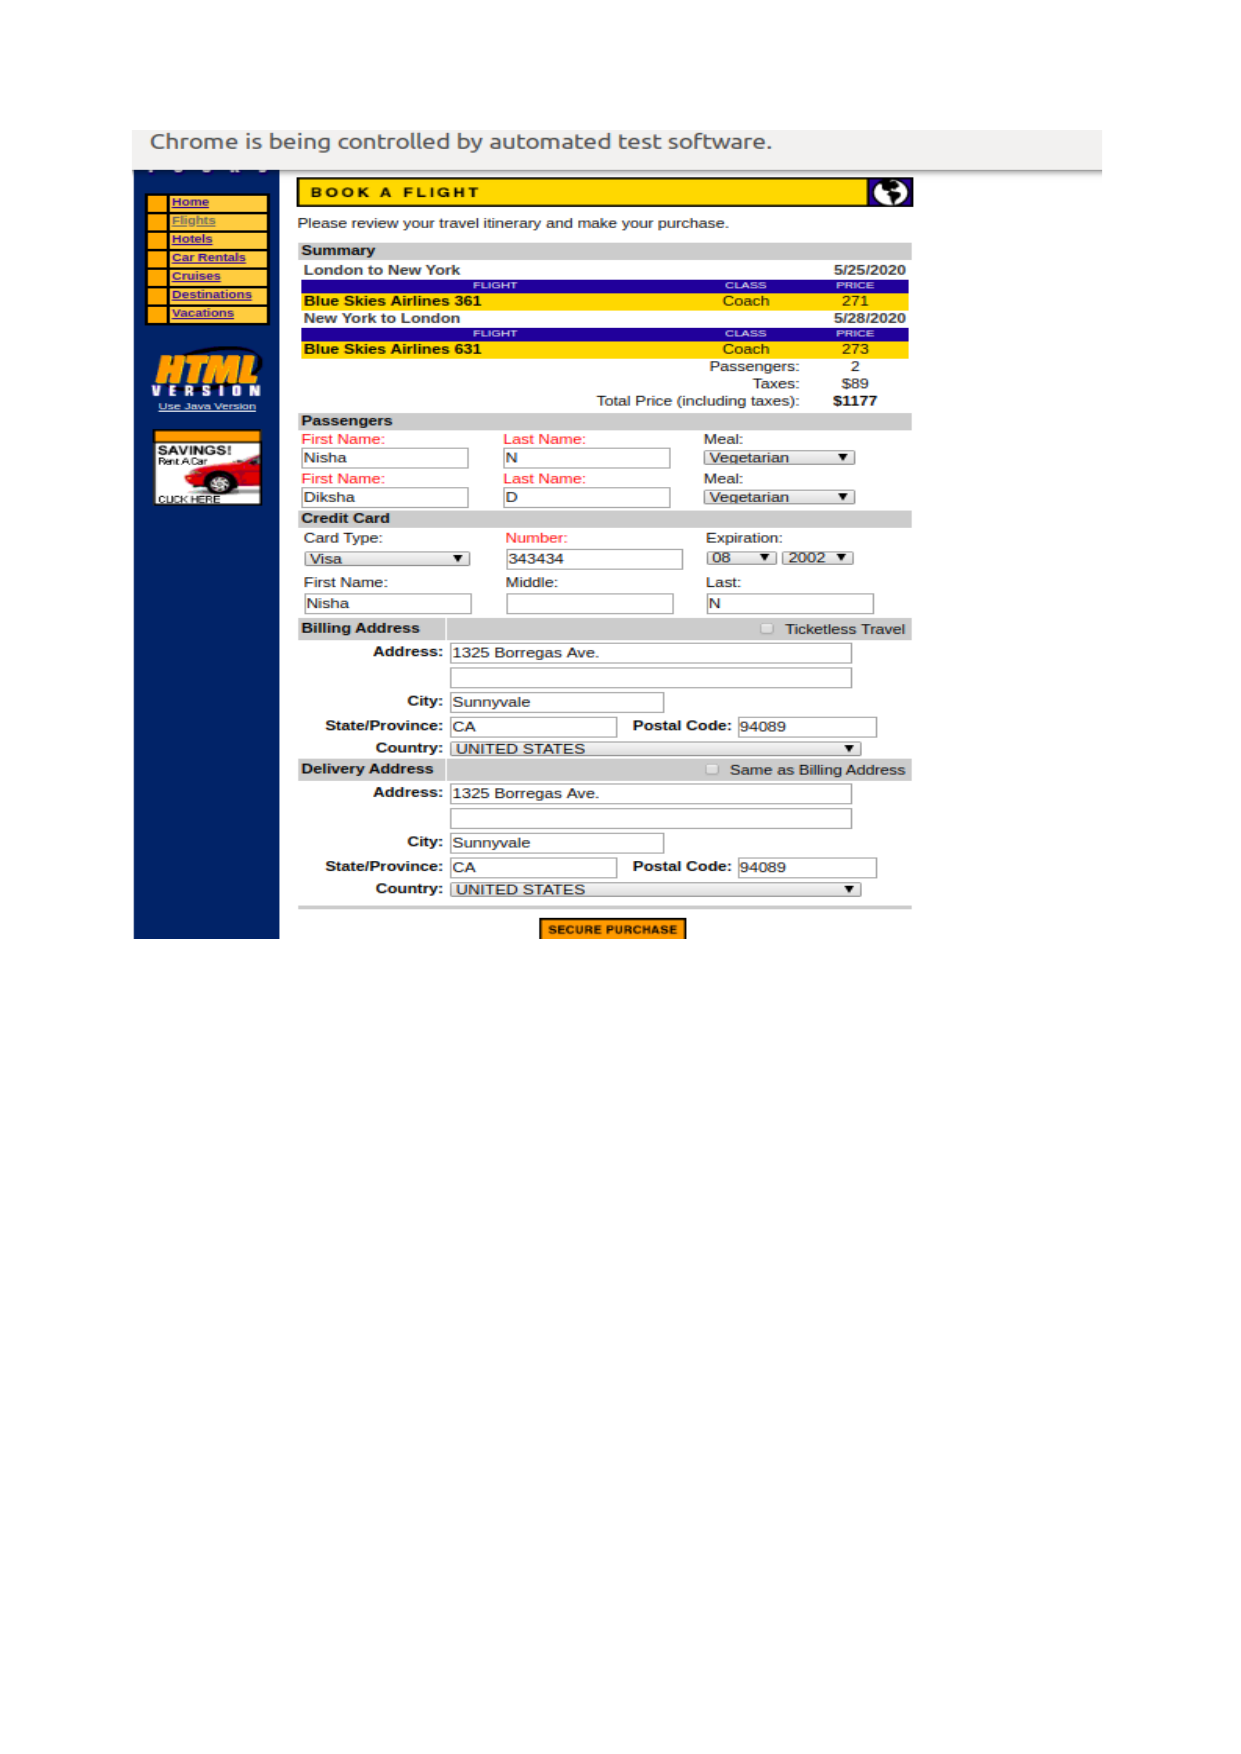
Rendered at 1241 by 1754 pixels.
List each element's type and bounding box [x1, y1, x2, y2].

picture [131, 130, 1103, 939]
